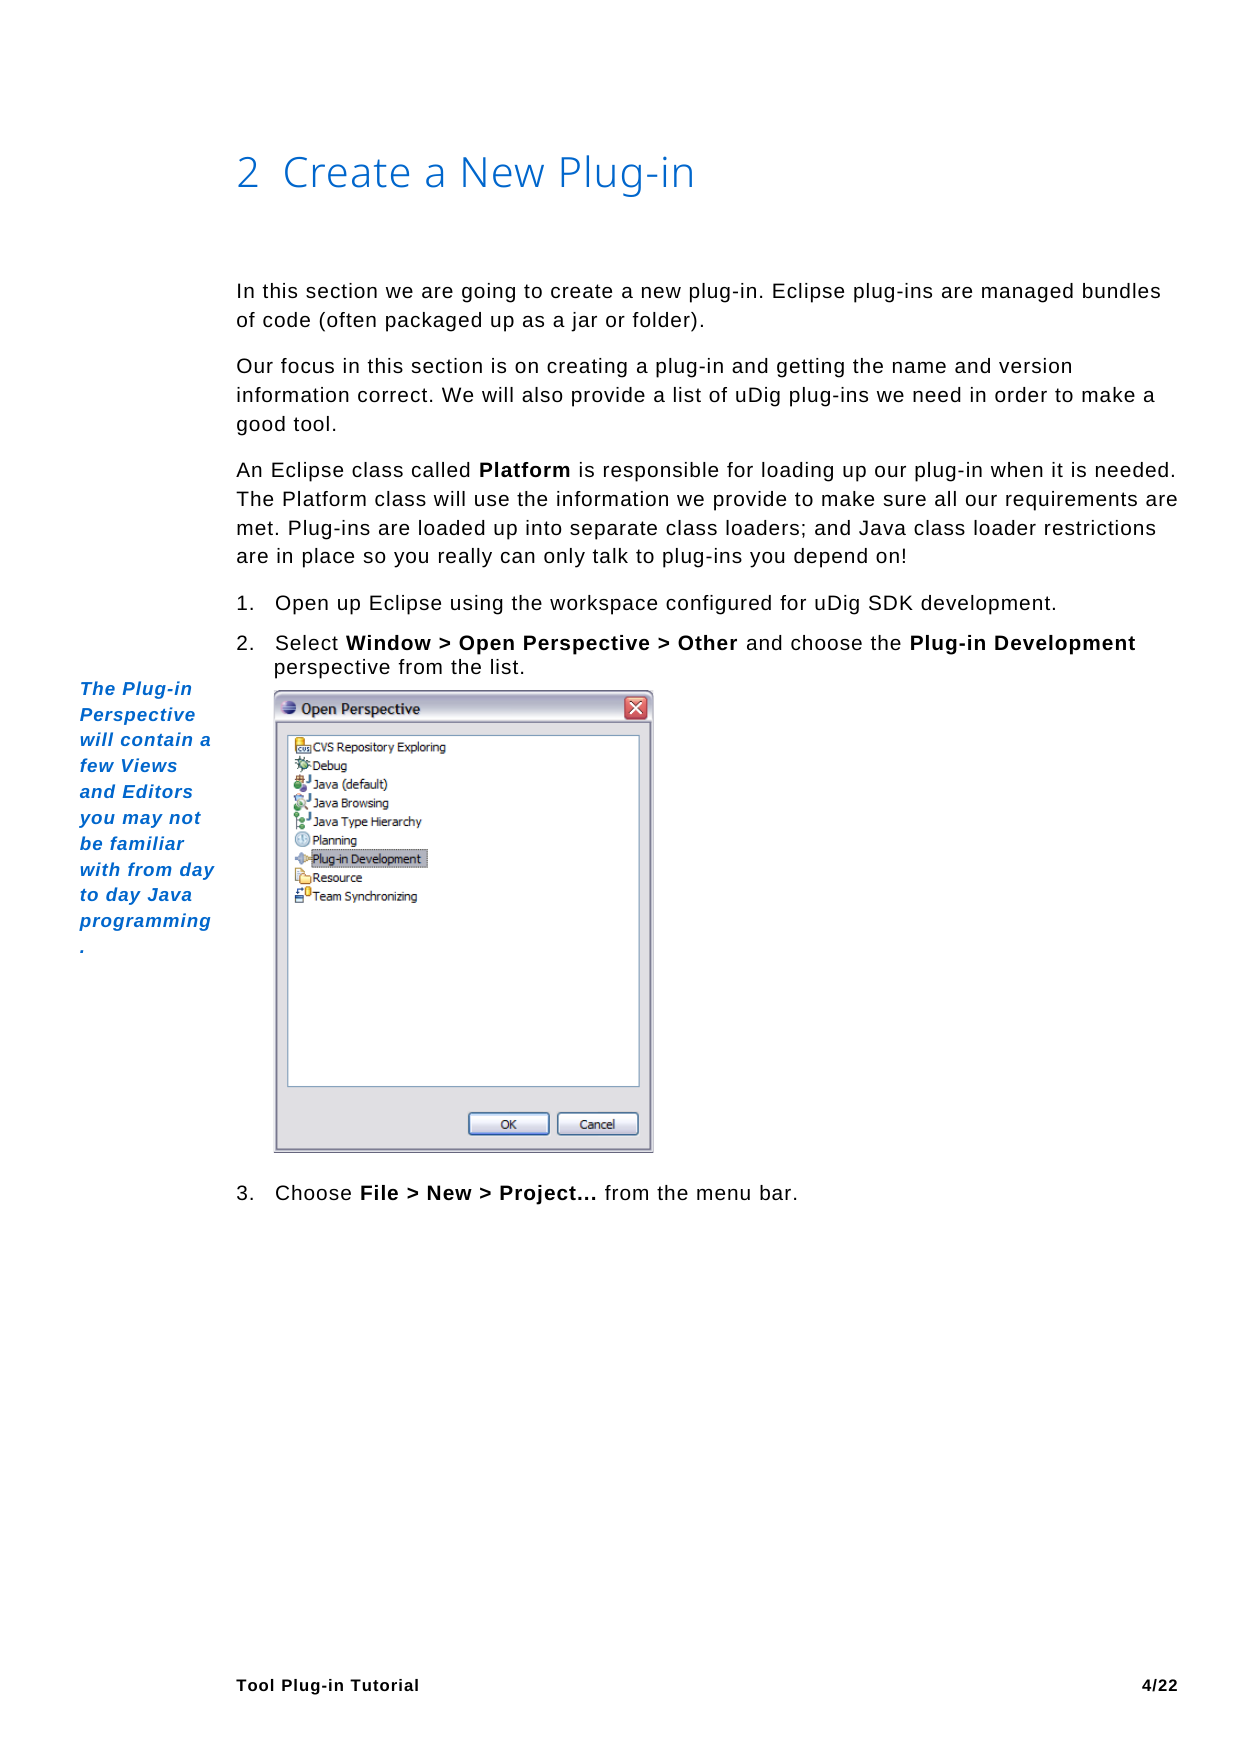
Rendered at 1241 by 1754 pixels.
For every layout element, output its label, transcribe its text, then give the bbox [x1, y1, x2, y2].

list Select Window > Open Perspective > Other and choose the Plug-in Development perspective from the list. [236, 631, 1181, 1164]
subtitle Create a New Plug-in [236, 143, 1181, 200]
picture [273, 690, 654, 1153]
text In this section we are going to create a new plug-in. Eclipse plug-ins are managed bundles of code (often packaged up as a jar or folder). [236, 279, 1181, 332]
list Choose File > New > Project... from the menu bar. [236, 1181, 1181, 1205]
text An Eclipse class called Platform is responsible for loading up our plug-in when it is needed. The Platform class will use the information we provide to make sure all our requirements are met. Plug-ins are loaded up into separate class loaders; and Java class loader restrictions are in place so you really can only talk to plug-ins you depend on! [236, 458, 1181, 568]
list Open up Eclipse using the workspace configured for uDig SDK development. [236, 590, 1181, 614]
list The Plug-in Perspective will contain a few Views and Editors you may not be familiar with from day to day Java programming. [79, 677, 217, 957]
text Our focus in this section is on creating a plug-in and getting the name and version information correct. We will also provide a list of uDig plug-ins we need in order to make a good tool. [236, 354, 1181, 436]
